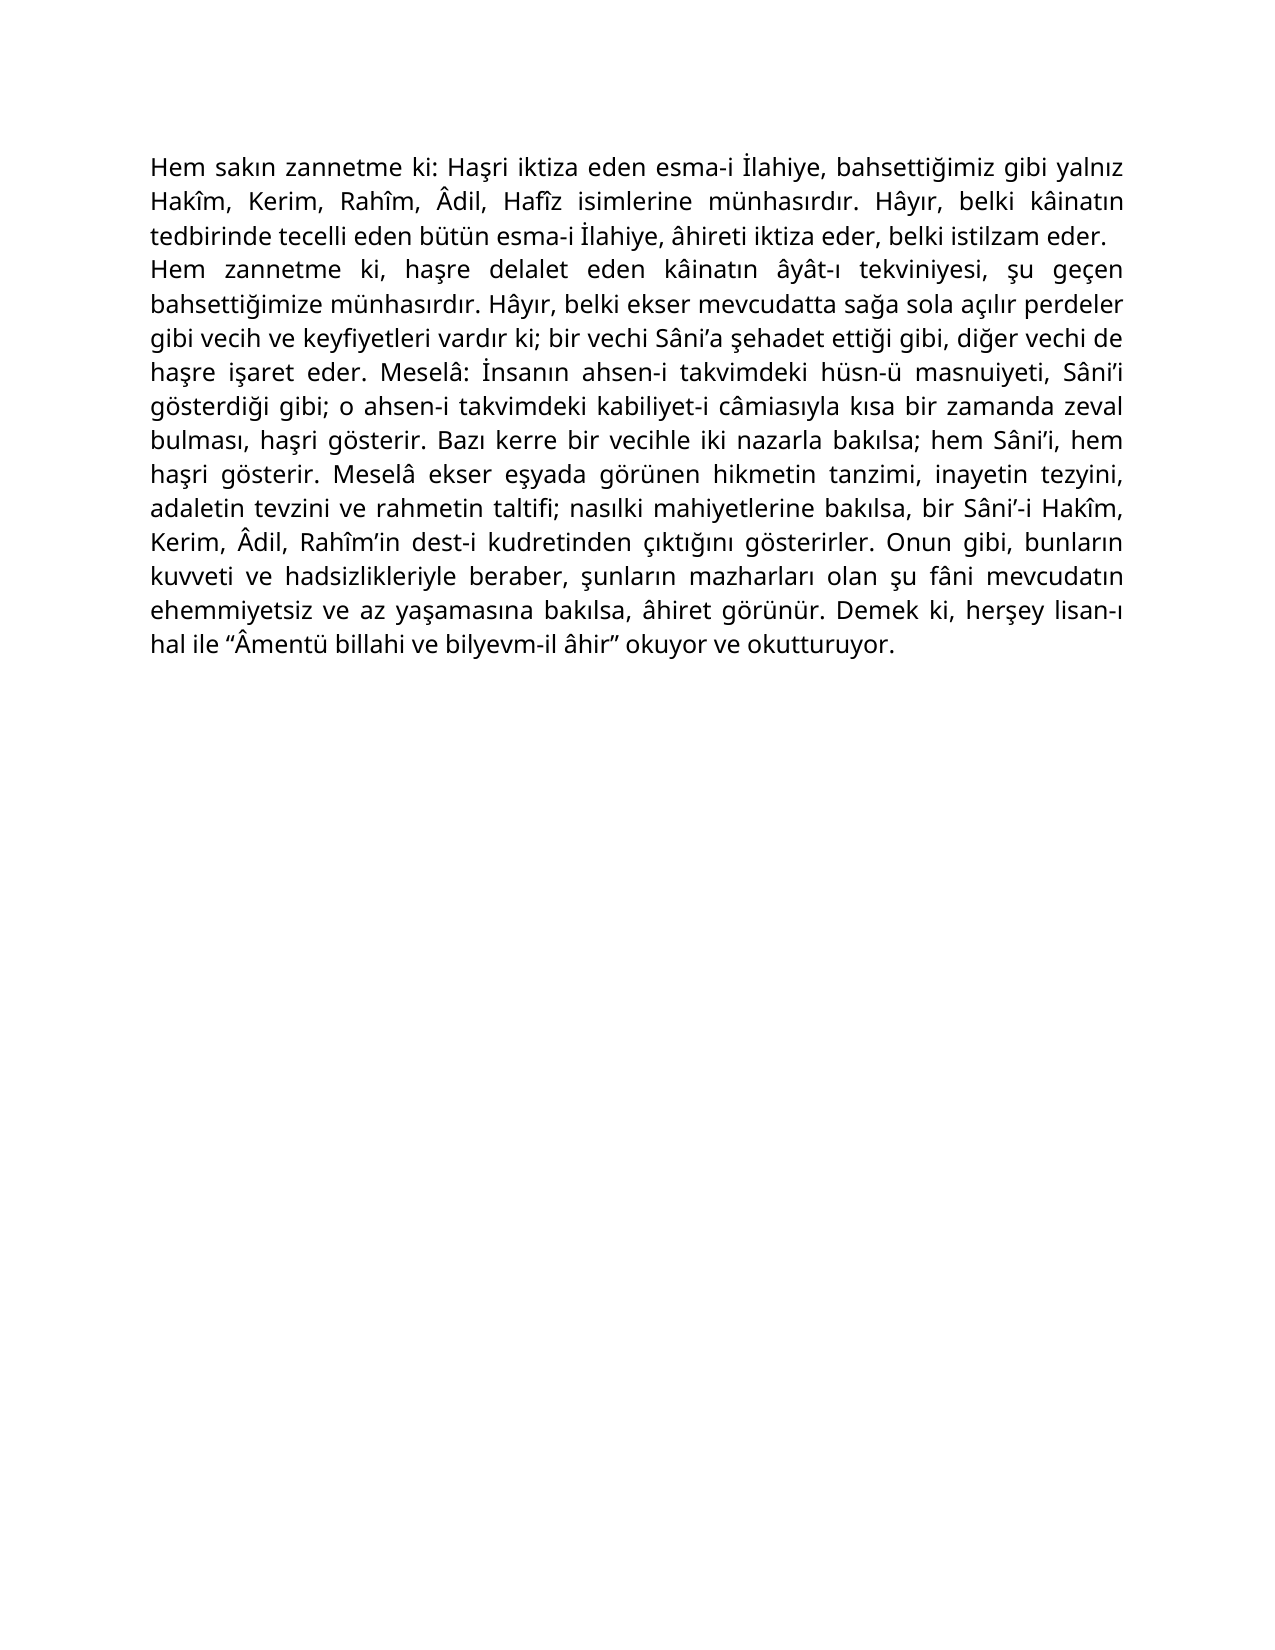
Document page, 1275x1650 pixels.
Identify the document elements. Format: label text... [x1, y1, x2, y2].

text Hem sakın zannetme ki: Haşri iktiza eden esma-i İlahiye, bahsettiğimiz gibi yalnız Hakîm, Kerim, Rahîm, Âdil, Hafîz isimlerine münhasırdır. Hâyır, belki kâinatın tedbirinde tecelli eden bütün esma-i İlahiye, âhireti iktiza eder, belki istilzam eder. [150, 150, 1125, 252]
text Hem zannetme ki, haşre delalet eden kâinatın âyât-ı tekviniyesi, şu geçen bahsettiğimize münhasırdır. Hâyır, belki ekser mevcudatta sağa sola açılır perdeler gibi vecih ve keyfiyetleri vardır ki; bir vechi Sâni’a şehadet ettiği gibi, diğer vechi de haşre işaret eder. Meselâ: İnsanın ahsen-i takvimdeki hüsn-ü masnuiyeti, Sâni’i gösterdiği gibi; o ahsen-i takvimdeki kabiliyet-i câmiasıyla kısa bir zamanda zeval bulması, haşri gösterir. Bazı kerre bir vecihle iki nazarla bakılsa; hem Sâni’i, hem haşri gösterir. Meselâ ekser eşyada görünen hikmetin tanzimi, inayetin tezyini, adaletin tevzini ve rahmetin taltifi; nasılki mahiyetlerine bakılsa, bir Sâni’-i Hakîm, Kerim, Âdil, Rahîm’in dest-i kudretinden çıktığını gösterirler. Onun gibi, bunların kuvveti ve hadsizlikleriyle beraber, şunların mazharları olan şu fâni mevcudatın ehemmiyetsiz ve az yaşamasına bakılsa, âhiret görünür. Demek ki, herşey lisan-ı hal ile “Âmentü billahi ve bilyevm-il âhir” okuyor ve okutturuyor. [150, 252, 1125, 661]
